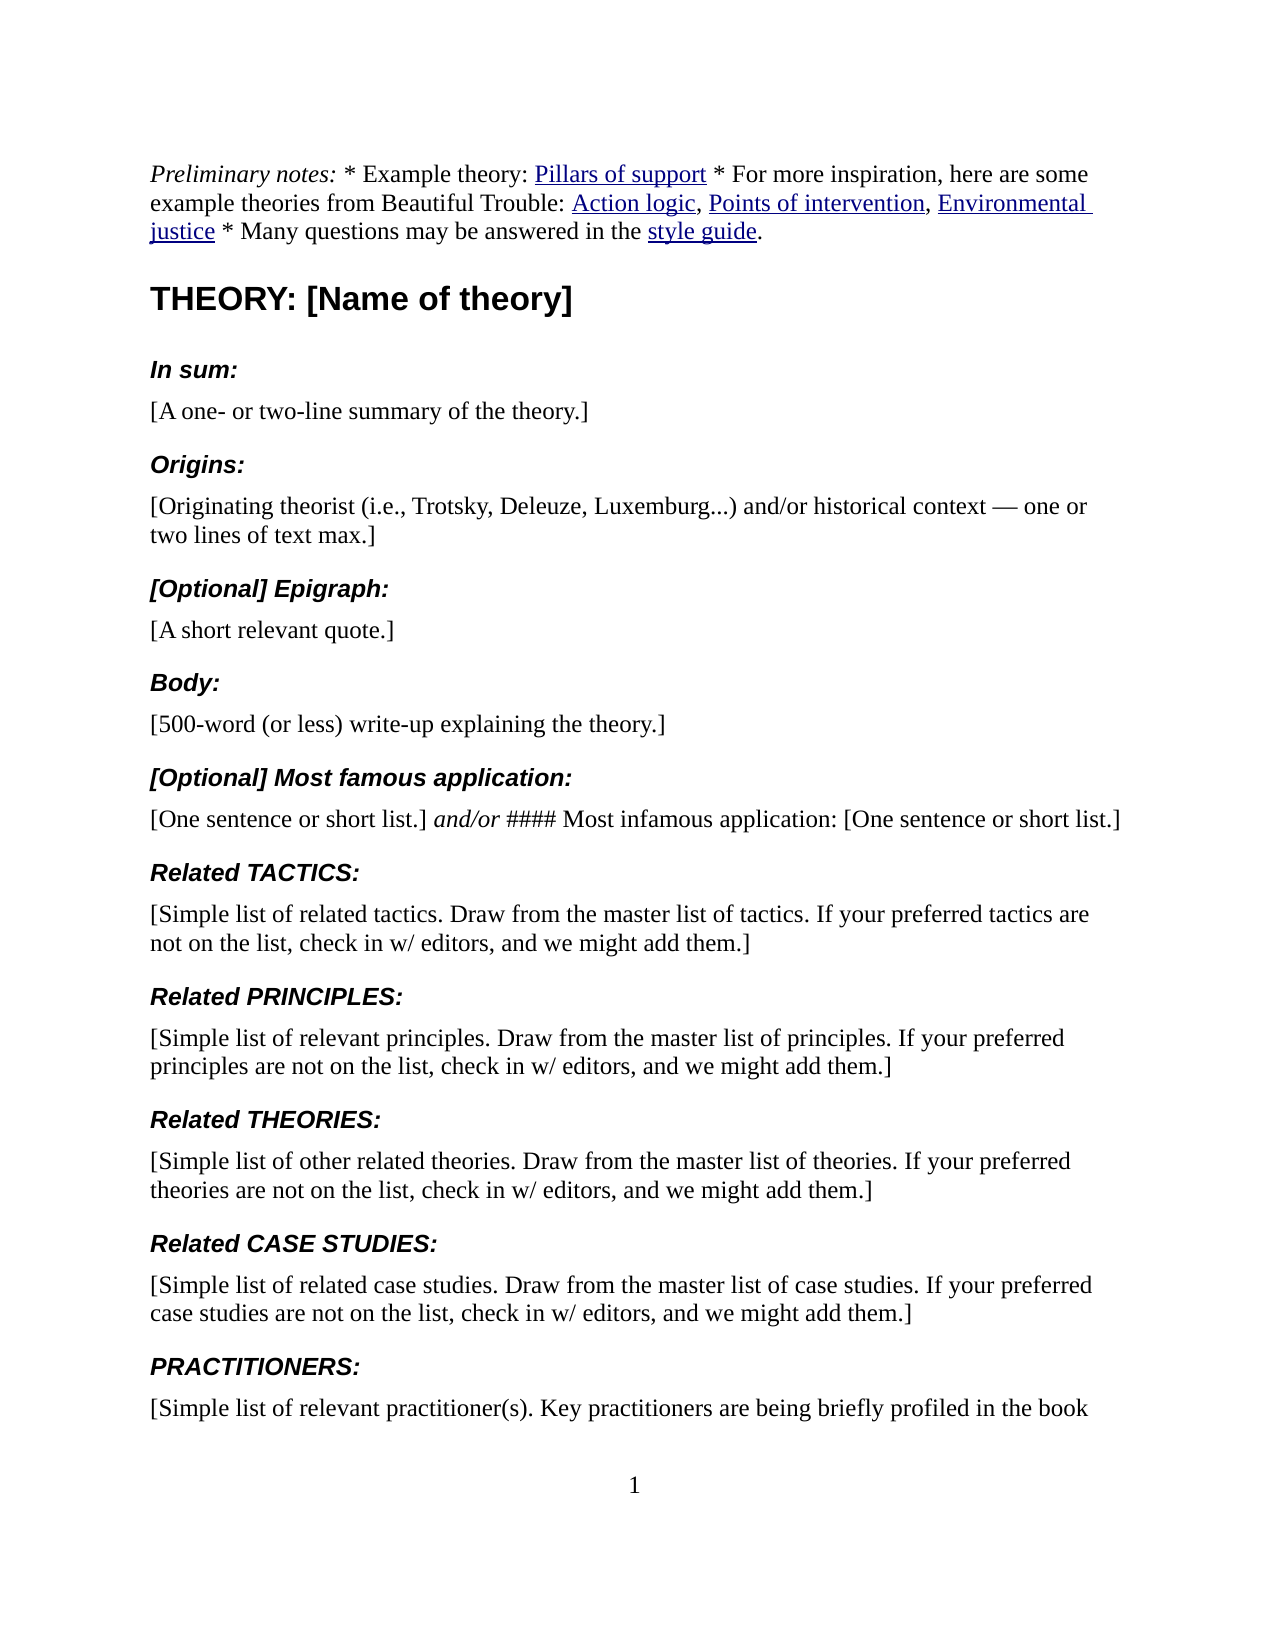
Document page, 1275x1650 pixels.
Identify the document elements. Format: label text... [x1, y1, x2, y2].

subtitle [Optional] Most famous application: [150, 763, 1125, 792]
text [Simple list of relevant practitioner(s). Key practitioners are being briefly profiled in the book [150, 1393, 1125, 1422]
subtitle THEORY: [Name of theory] [150, 279, 1125, 318]
subtitle [Optional] Epigraph: [150, 574, 1125, 602]
text [A short relevant quote.] [150, 615, 1125, 643]
text [Simple list of related tactics. Draw from the master list of tactics. If your preferred tactics are not on the list, check in w/ editors, and we might add them.] [150, 899, 1125, 957]
subtitle Related PRINCIPLES: [150, 982, 1125, 1010]
subtitle Origins: [150, 450, 1125, 479]
text [Originating theorist (i.e., Trotsky, Deleuze, Luxemburg...) and/or historical context — one or two lines of text max.] [150, 491, 1125, 549]
text [A one- or two-line summary of the theory.] [150, 396, 1125, 425]
subtitle Related CASE STUDIES: [150, 1229, 1125, 1257]
text [One sentence or short list.] and/or #### Most infamous application: [One sentence or short list.] [150, 804, 1125, 833]
subtitle Related TACTICS: [150, 858, 1125, 887]
text [Simple list of related case studies. Draw from the master list of case studies. If your preferred case studies are not on the list, check in w/ editors, and we might add them.] [150, 1270, 1125, 1327]
subtitle Body: [150, 668, 1125, 697]
text [Simple list of other related theories. Draw from the master list of theories. If your preferred theories are not on the list, check in w/ editors, and we might add them.] [150, 1146, 1125, 1204]
text [Simple list of relevant principles. Draw from the master list of principles. If your preferred principles are not on the list, check in w/ editors, and we might add them.] [150, 1023, 1125, 1080]
subtitle PRACTITIONERS: [150, 1352, 1125, 1381]
text Preliminary notes: * Example theory: Pillars of support * For more inspiration, here are some example theories from Beautiful Trouble: Action logic, Points of intervention, Environmental justice * Many questions may be answered in the style guide. [150, 159, 1125, 245]
text [500-word (or less) write-up explaining the theory.] [150, 709, 1125, 738]
subtitle Related THEORIES: [150, 1105, 1125, 1134]
subtitle In sum: [150, 355, 1125, 384]
